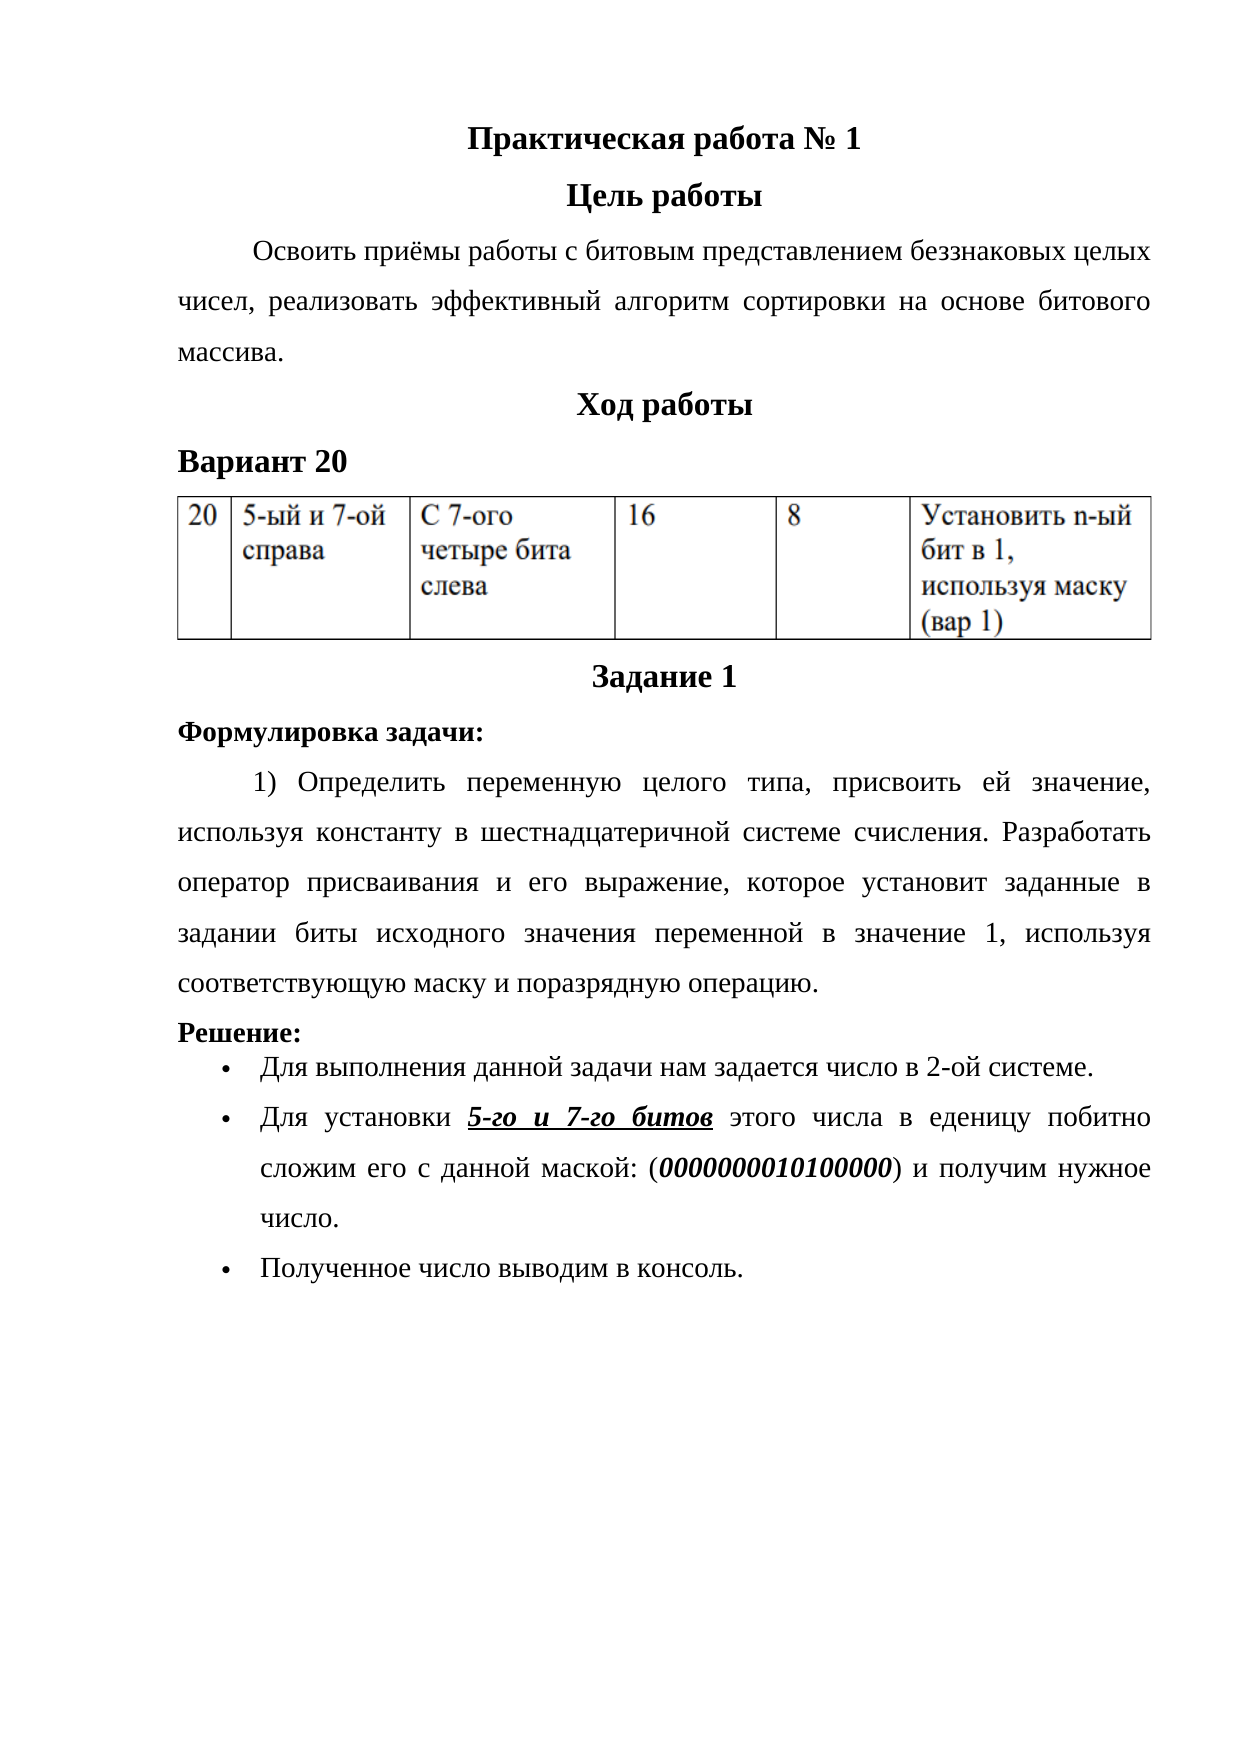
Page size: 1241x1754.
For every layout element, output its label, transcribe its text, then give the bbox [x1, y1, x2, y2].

text Ход работы [177, 384, 1152, 422]
text Задание 1 [177, 656, 1152, 694]
text Цель работы [177, 176, 1152, 214]
text Освоить приёмы работы с битовым представлением беззнаковых целых чисел, реализовать эффективный алгоритм сортировки на основе битового массива. [177, 233, 1152, 367]
text Формулировка задачи: [177, 714, 1152, 747]
text Вариант 20 [177, 442, 1152, 496]
list Полученное число выводим в консоль. [222, 1250, 1152, 1284]
text Практическая работа № 1 [177, 118, 1152, 156]
text Решение: [177, 1016, 1152, 1049]
list Для установки 5-го и 7-го битов этого числа в еденицу побитно сложим его с данной маской: (0000000010100000) и получим нужное число. [222, 1099, 1152, 1233]
picture [177, 496, 1152, 640]
text 1) Определить переменную целого типа, присвоить ей значение, используя константу в шестнадцатеричной системе счисления. Разработать оператор присваивания и его выражение, которое установит заданные в задании биты исходного значения переменной в значение 1, используя соответствующую маску и поразрядную операцию. [177, 764, 1152, 999]
list Для выполнения данной задачи нам задается число в 2-ой системе. [222, 1049, 1152, 1083]
